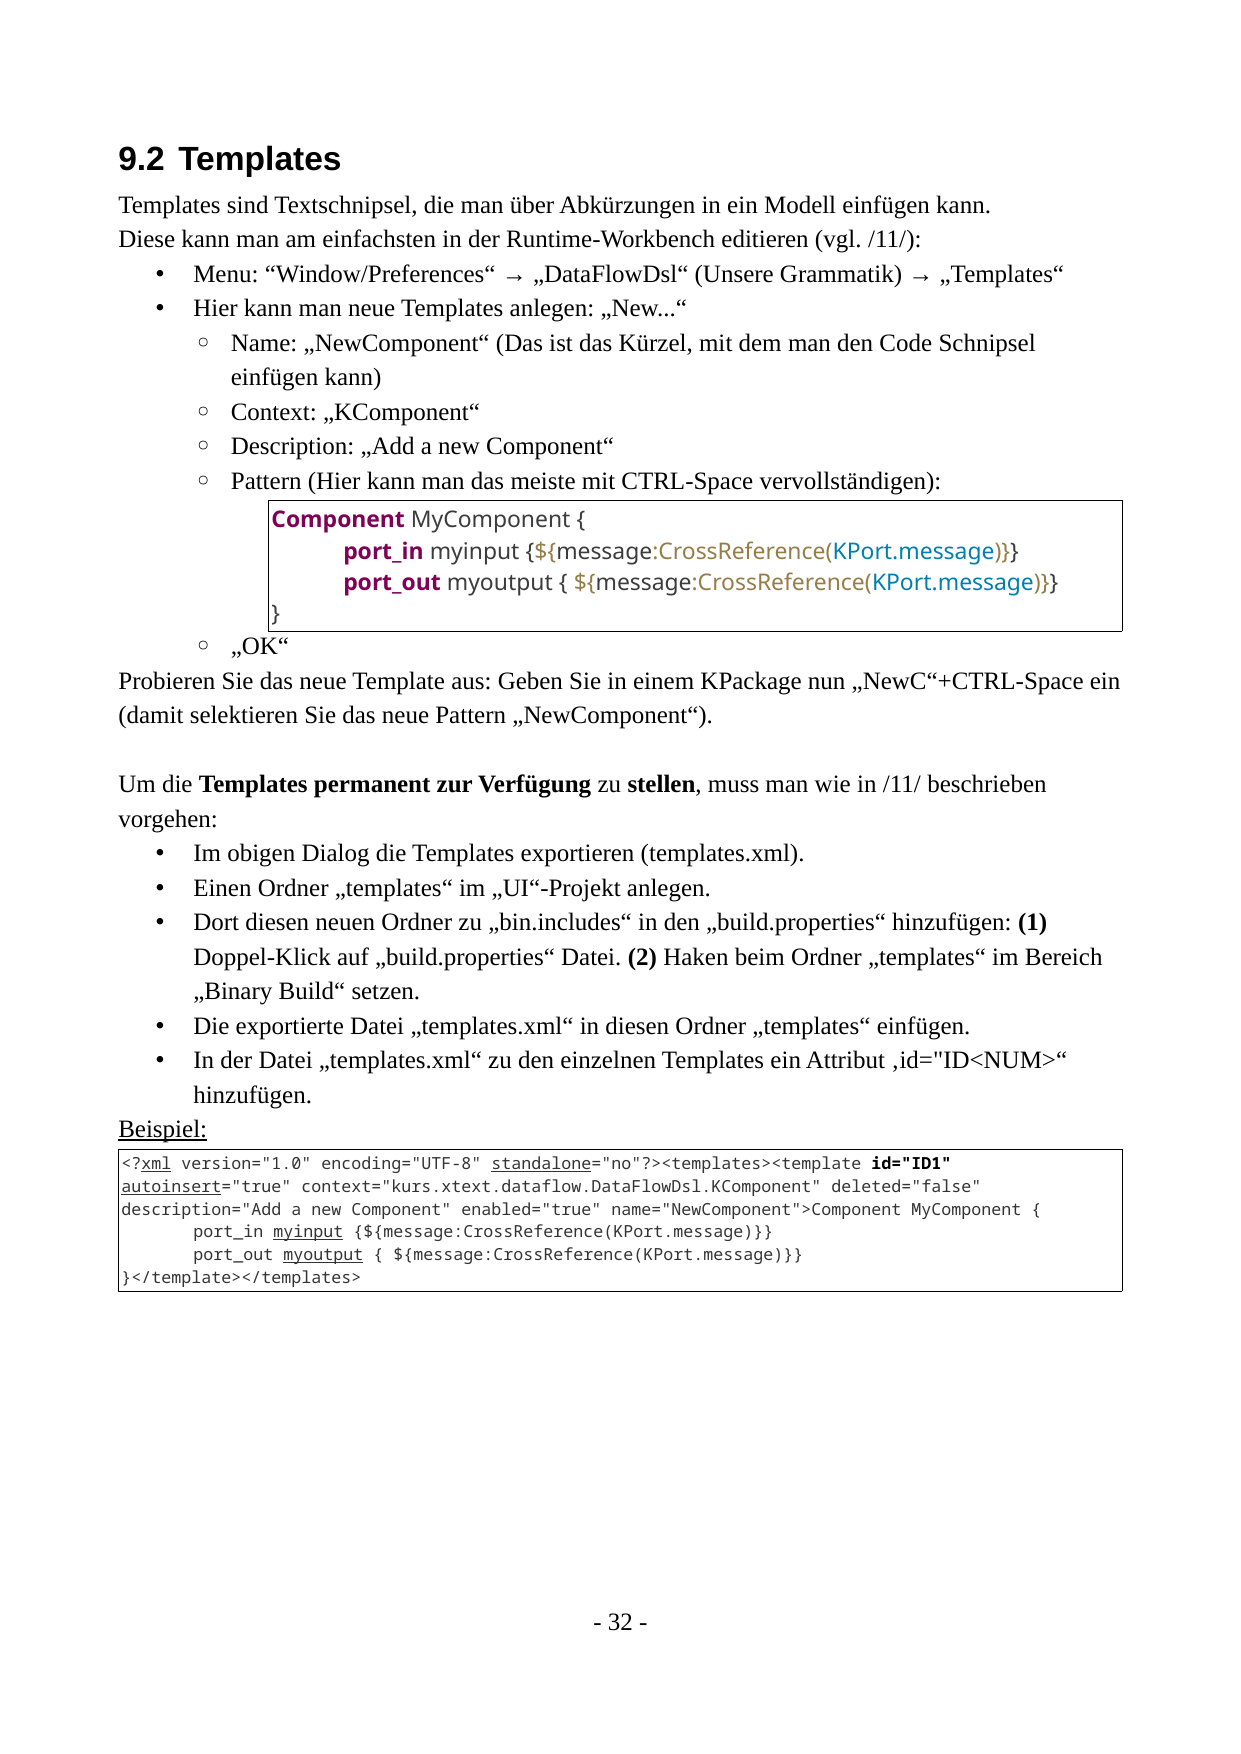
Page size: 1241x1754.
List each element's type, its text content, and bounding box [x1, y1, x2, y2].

list Dort diesen neuen Ordner zu „bin.includes“ in den „build.properties“ hinzufügen: (1) Doppel-Klick auf „build.properties“ Datei. (2) Haken beim Ordner „templates“ im Bereich „Binary Build“ setzen. [156, 907, 1122, 1005]
text port_in myinput {${message:CrossReference(KPort.message)}} [119, 1217, 1122, 1239]
text port_out myoutput { ${message:CrossReference(KPort.message)}} [269, 563, 1122, 594]
list Description: „Add a new Component“ [193, 431, 1122, 460]
list In der Datei „templates.xml“ zu den einzelnen Templates ein Attribut ‚id="ID<NUM>“ hinzufügen. [156, 1045, 1122, 1108]
list Context: „KComponent“ [193, 397, 1122, 426]
text Templates sind Textschnipsel, die man über Abkürzungen in ein Modell einfügen kann. [118, 190, 1122, 219]
list Die exportierte Datei „templates.xml“ in diesen Ordner „templates“ einfügen. [156, 1011, 1122, 1039]
list Menu: “Window/Preferences“ → „DataFlowDsl“ (Unsere Grammatik) → „Templates“ [156, 259, 1122, 288]
text port_out myoutput { ${message:CrossReference(KPort.message)}} [119, 1239, 1122, 1262]
text <?xml version="1.0" encoding="UTF-8" standalone="no"?><templates><template id="ID1" autoinsert="true" context="kurs.xtext.dataflow.DataFlowDsl.KComponent" deleted="false" description="Add a new Component" enabled="true" name="NewComponent">Component MyComponent { [119, 1150, 1122, 1217]
text } [269, 594, 1122, 631]
list Einen Ordner „templates“ im „UI“-Projekt anlegen. [156, 873, 1122, 902]
subtitle Templates [118, 139, 1122, 178]
text Component MyComponent { [269, 501, 1122, 532]
text Beispiel: [118, 1114, 1122, 1143]
text }</template></templates> [119, 1262, 1122, 1291]
text Um die Templates permanent zur Verfügung zu stellen, muss man wie in /11/ beschrieben vorgehen: [118, 769, 1122, 833]
list Pattern (Hier kann man das meiste mit CTRL-Space vervollständigen): [193, 466, 1122, 495]
list Im obigen Dialog die Templates exportieren (templates.xml). [156, 838, 1122, 867]
text port_in myinput {${message:CrossReference(KPort.message)}} [269, 532, 1122, 563]
text Probieren Sie das neue Template aus: Geben Sie in einem KPackage nun „NewC“+CTRL-Space ein (damit selektieren Sie das neue Pattern „NewComponent“). [118, 666, 1122, 729]
list „OK“ [193, 631, 1122, 660]
list Hier kann man neue Templates anlegen: „New...“ [156, 293, 1122, 322]
text Diese kann man am einfachsten in der Runtime-Workbench editieren (vgl. /11/): [118, 224, 1122, 253]
list Name: „NewComponent“ (Das ist das Kürzel, mit dem man den Code Schnipsel einfügen kann) [193, 328, 1122, 391]
